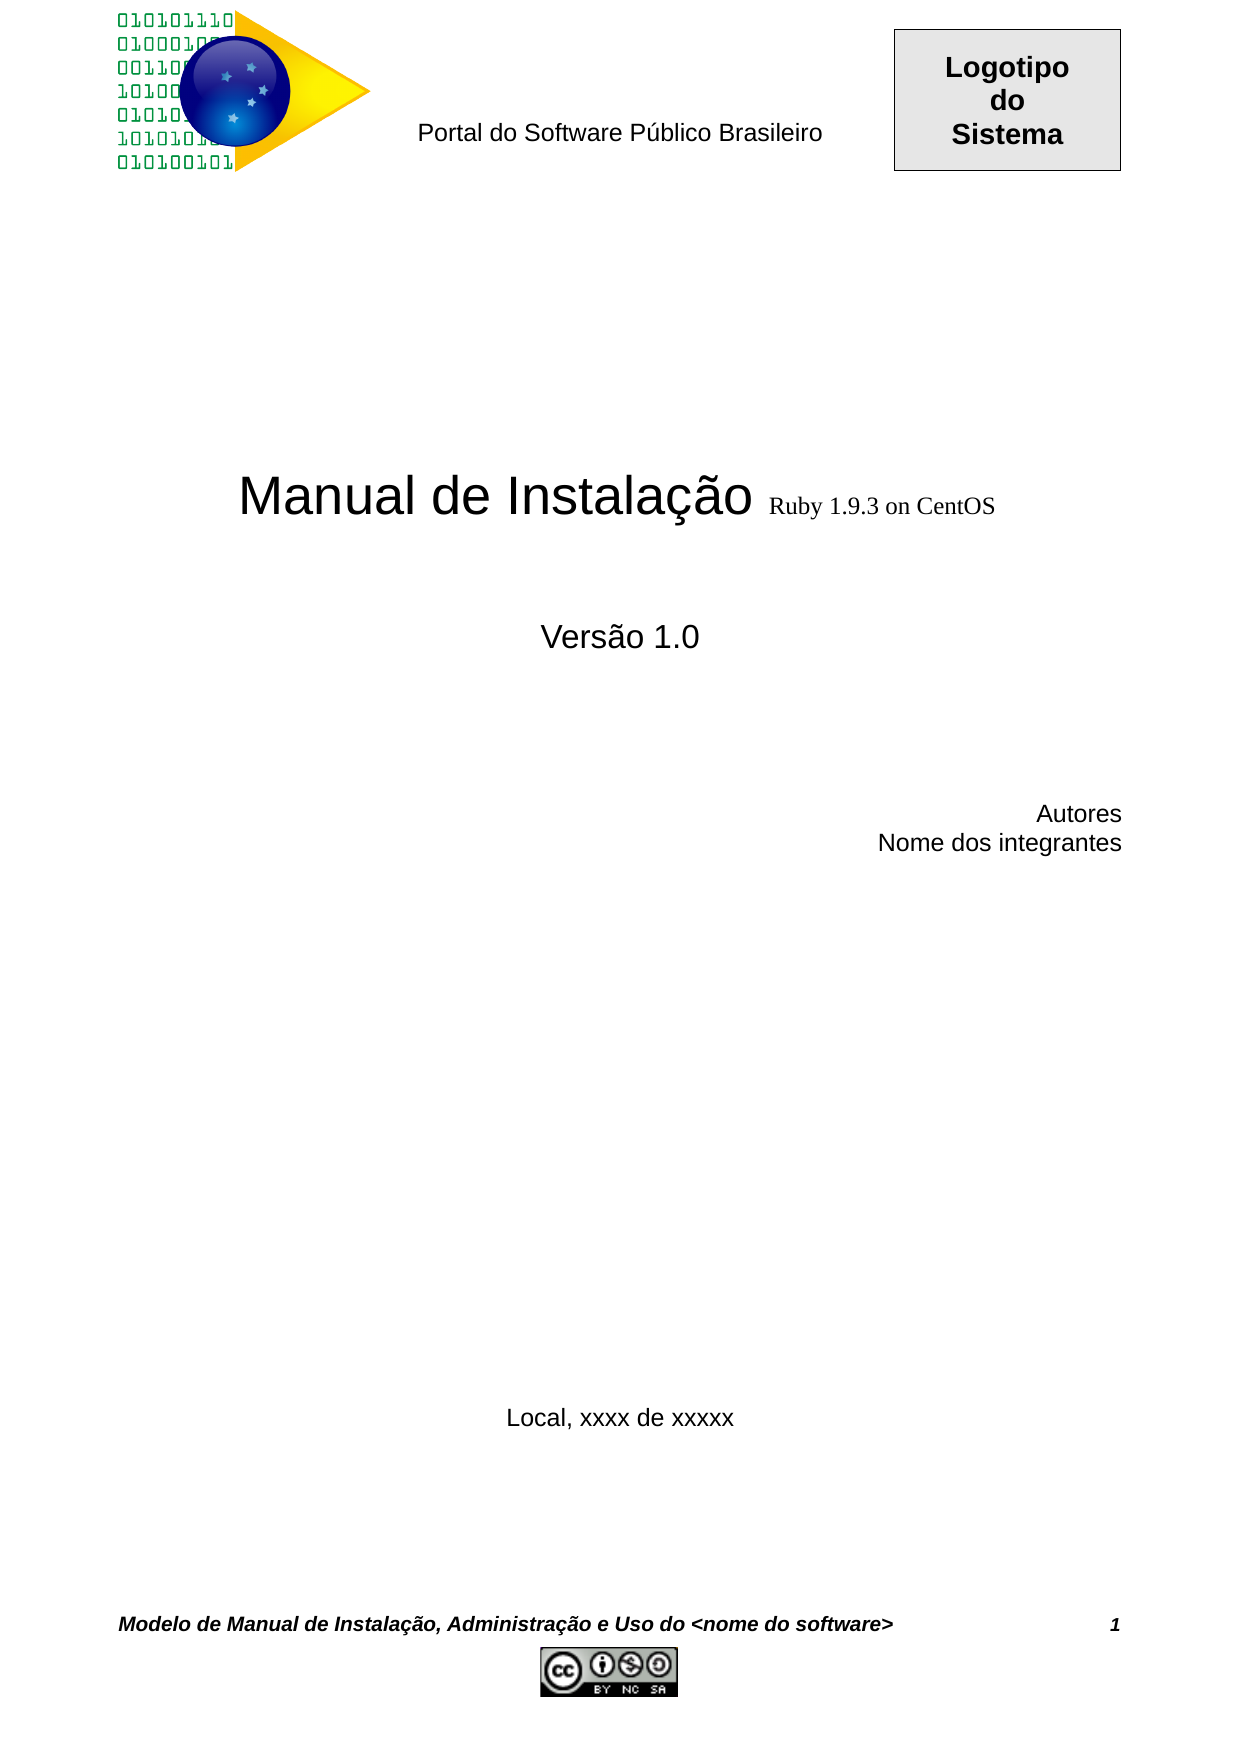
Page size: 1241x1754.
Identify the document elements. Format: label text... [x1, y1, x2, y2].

text Autores [118, 799, 1122, 828]
picture [118, 10, 371, 172]
text Local, xxxx de xxxxx [118, 1403, 1122, 1432]
text Nome dos integrantes [118, 828, 1122, 857]
picture [540, 1647, 678, 1697]
text Versão 1.0 [118, 617, 1122, 656]
text Manual de Instalação Ruby 1.9.3 on CentOS [118, 464, 1122, 526]
